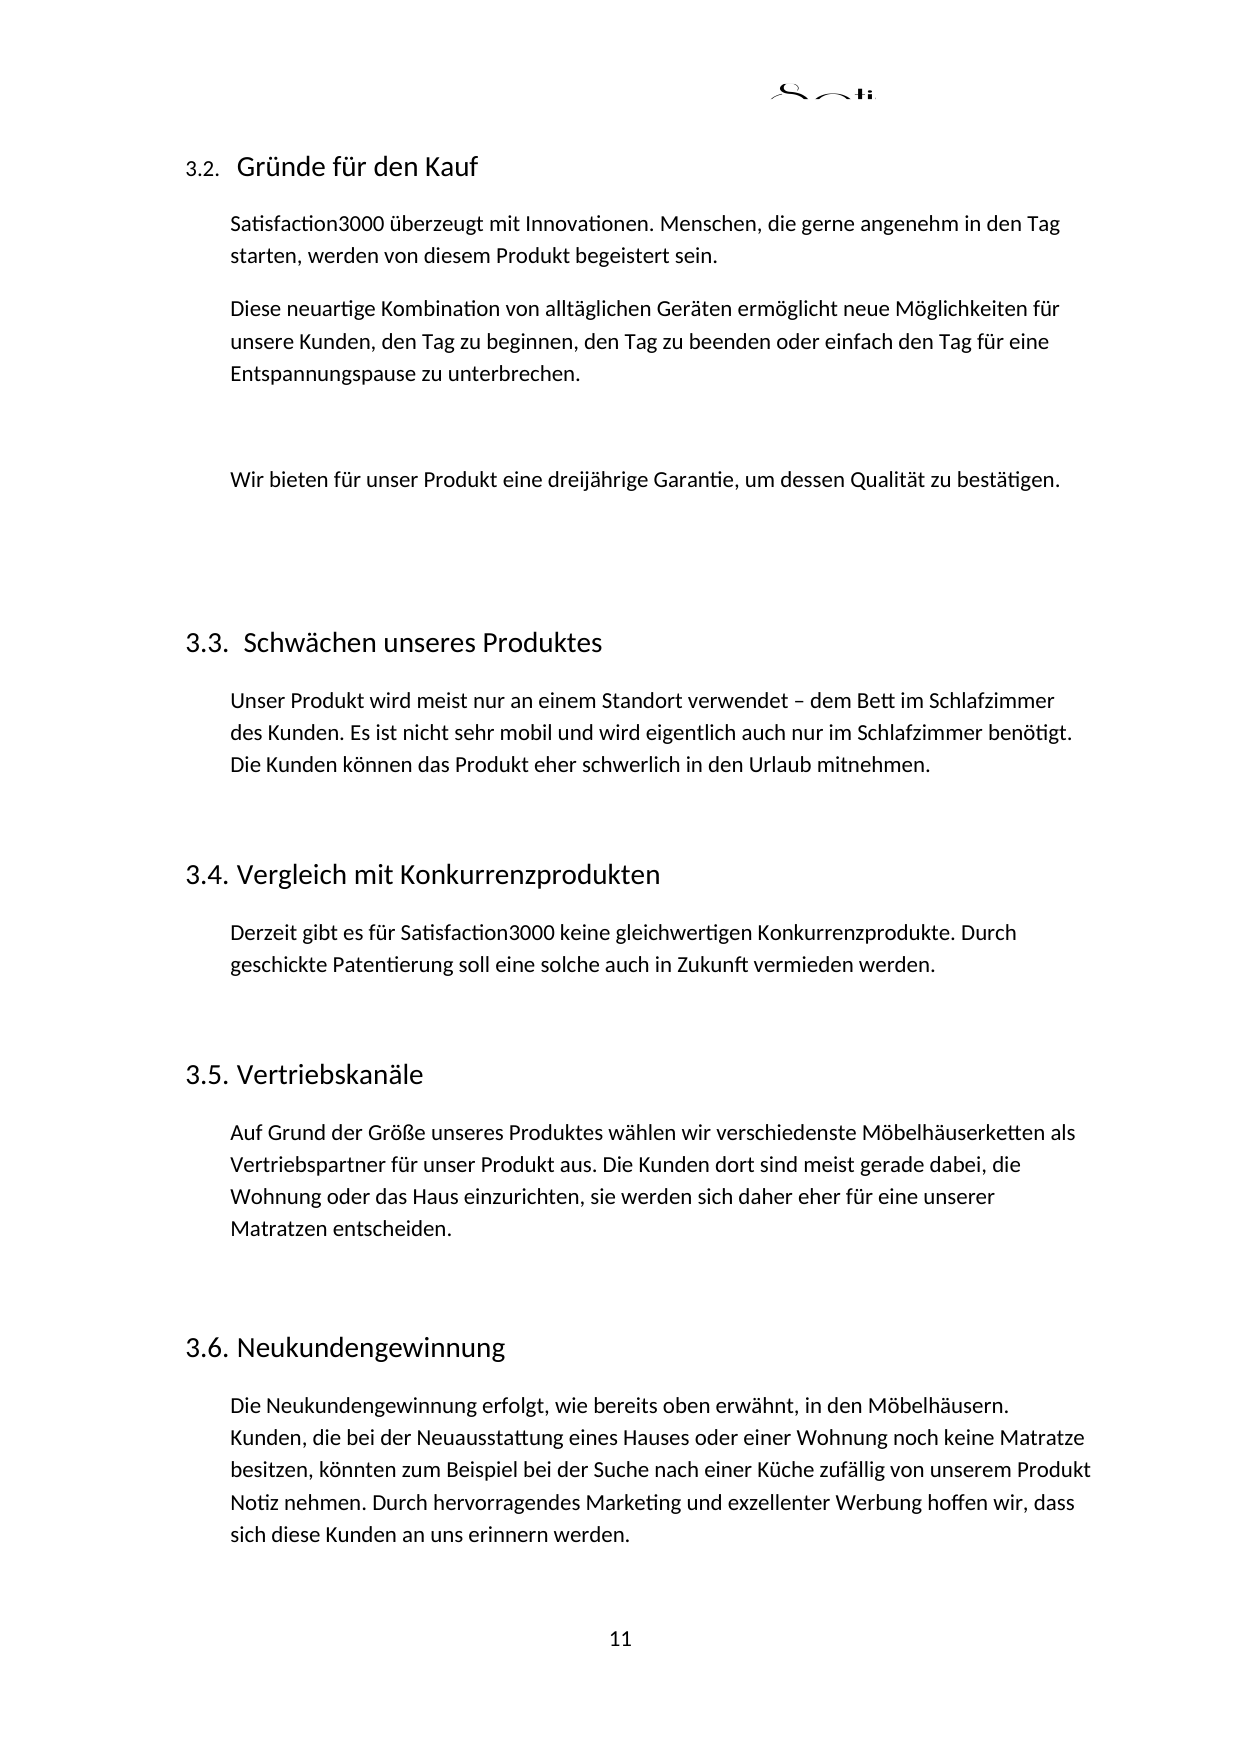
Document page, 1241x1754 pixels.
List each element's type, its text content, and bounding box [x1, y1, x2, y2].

list Satisfaction3000 überzeugt mit Innovationen. Menschen, die gerne angenehm in den Tag starten, werden von diesem Produkt begeistert sein. [230, 209, 1093, 269]
list Die Neukundengewinnung erfolgt, wie bereits oben erwähnt, in den Möbelhäusern. Kunden, die bei der Neuausstattung eines Hauses oder einer Wohnung noch keine Matratze besitzen, könnten zum Beispiel bei der Suche nach einer Küche zufällig von unserem Produkt Notiz nehmen. Durch hervorragendes Marketing und exzellenter Werbung hoffen wir, dass sich diese Kunden an uns erinnern werden. [230, 1391, 1093, 1548]
list Schwächen unseres Produktes [185, 624, 1093, 660]
picture [911, 83, 1097, 130]
list Gründe für den Kauf [185, 148, 1093, 183]
list Diese neuartige Kombination von alltäglichen Geräten ermöglicht neue Möglichkeiten für unsere Kunden, den Tag zu beginnen, den Tag zu beenden oder einfach den Tag für eine Entspannungspause zu unterbrechen. [230, 294, 1093, 387]
list Vertriebskanäle [185, 1056, 1093, 1092]
list Wir bieten für unser Produkt eine dreijährige Garantie, um dessen Qualität zu bestätigen. [230, 465, 1093, 493]
list Neukundengewinnung [185, 1329, 1093, 1365]
list Vergleich mit Konkurrenzprodukten [185, 856, 1093, 892]
list Auf Grund der Größe unseres Produktes wählen wir verschiedenste Möbelhäuserketten als Vertriebspartner für unser Produkt aus. Die Kunden dort sind meist gerade dabei, die Wohnung oder das Haus einzurichten, sie werden sich daher eher für eine unserer Matratzen entscheiden. [230, 1118, 1093, 1243]
list Unser Produkt wird meist nur an einem Standort verwendet – dem Bett im Schlafzimmer des Kunden. Es ist nicht sehr mobil und wird eigentlich auch nur im Schlafzimmer benötigt. Die Kunden können das Produkt eher schwerlich in den Urlaub mitnehmen. [230, 686, 1093, 778]
list Derzeit gibt es für Satisfaction3000 keine gleichwertigen Konkurrenzprodukte. Durch geschickte Patentierung soll eine solche auch in Zukunft vermieden werden. [230, 918, 1093, 978]
